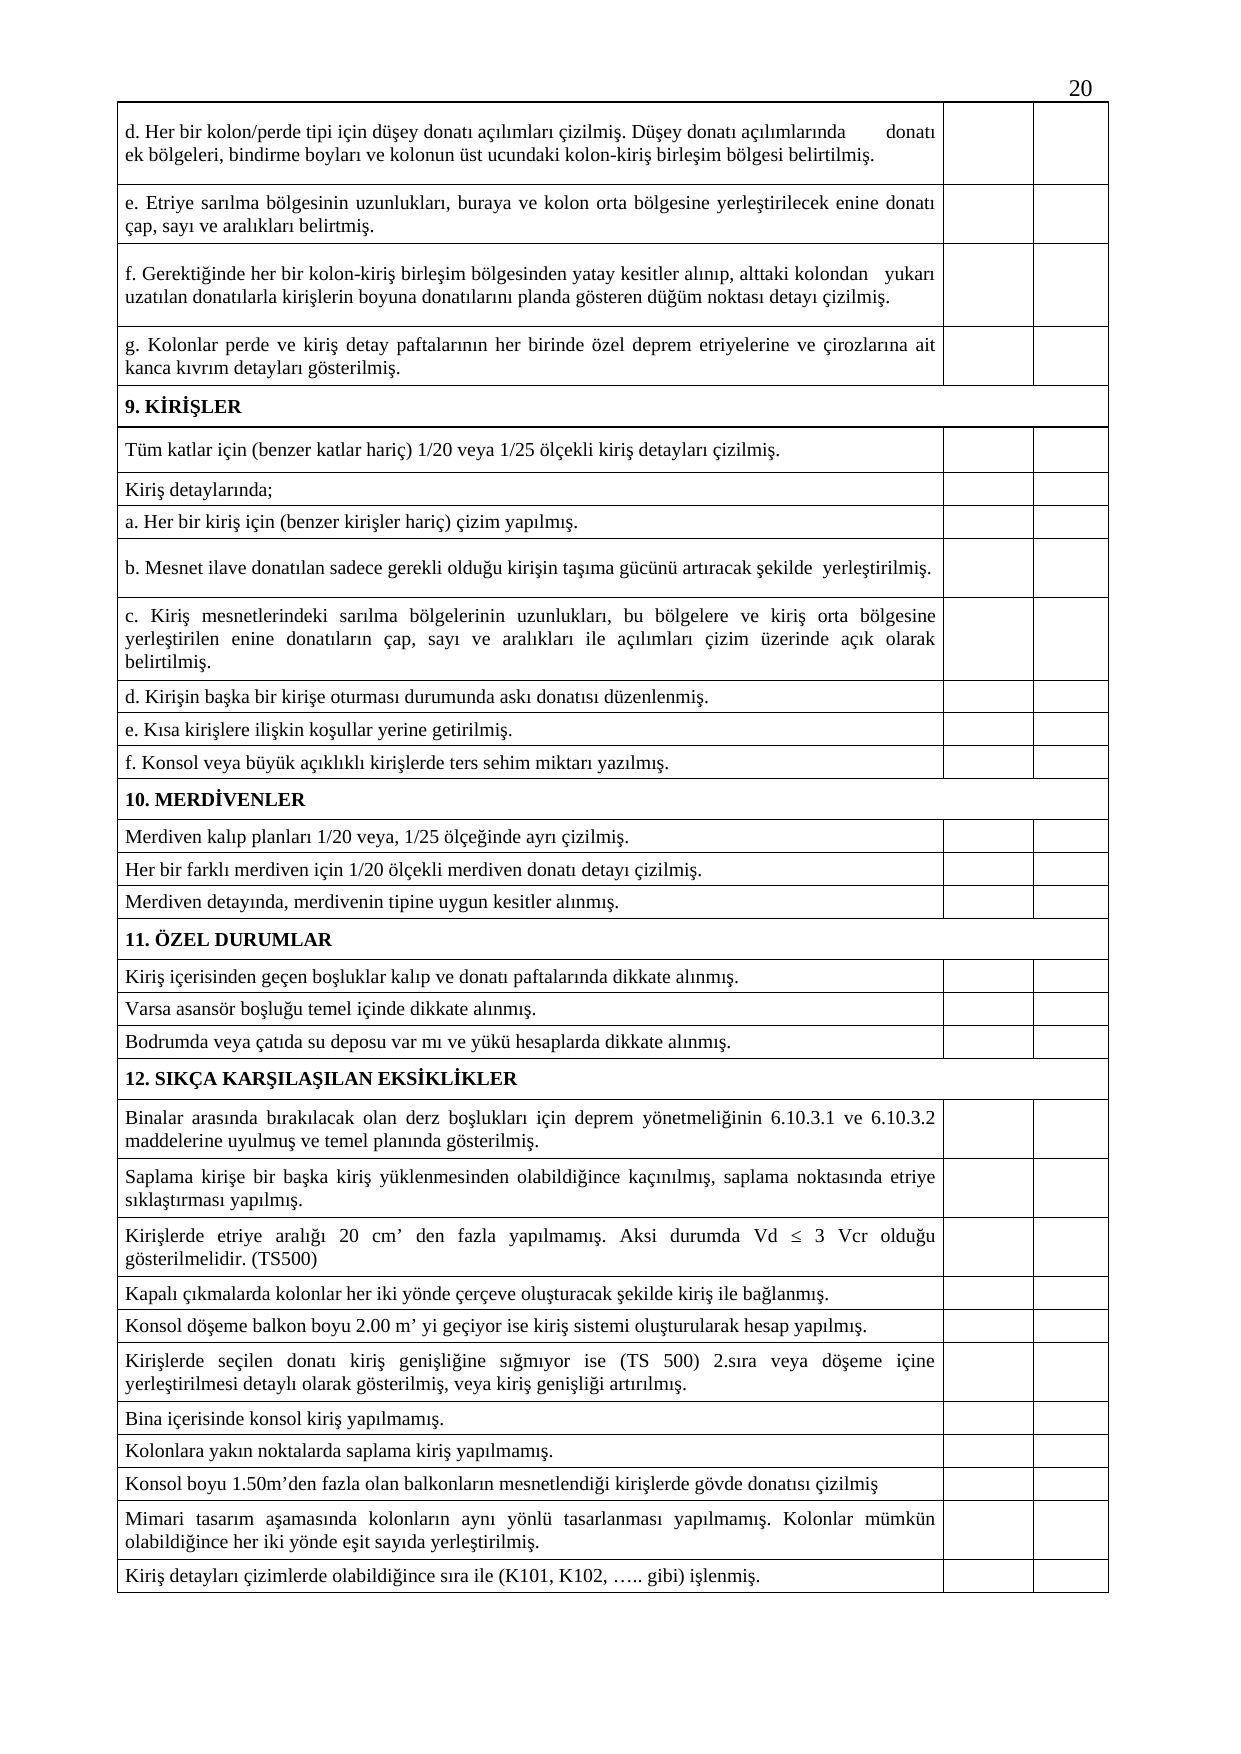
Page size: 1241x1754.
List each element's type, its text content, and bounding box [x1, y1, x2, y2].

table_cell Kolonlara yakın noktalarda saplama kiriş yapılmamış. [118, 1435, 943, 1467]
table_cell Konsol döşeme balkon boyu 2.00 m’ yi geçiyor ise kiriş sistemi oluşturularak hesap yapılmış. [118, 1310, 943, 1342]
table_cell 9. KİRİŞLER [118, 386, 1108, 426]
table_cell f. Konsol veya büyük açıklıklı kirişlerde ters sehim miktarı yazılmış. [118, 746, 943, 778]
table_cell [944, 1560, 1033, 1592]
table_cell Saplama kirişe bir başka kiriş yüklenmesinden olabildiğince kaçınılmış, saplama noktasında etriye sıklaştırması yapılmış. [118, 1159, 943, 1217]
table_cell [1034, 1159, 1108, 1217]
table_cell [1034, 598, 1108, 679]
table_cell Mimari tasarım aşamasında kolonların aynı yönlü tasarlanması yapılmamış. Kolonlar mümkün olabildiğince her iki yönde eşit sayıda yerleştirilmiş. [118, 1501, 943, 1559]
table_cell [1034, 746, 1108, 778]
table_cell [944, 244, 1033, 326]
table_cell [944, 1159, 1033, 1217]
table_cell [944, 185, 1033, 243]
table_cell [944, 1277, 1033, 1309]
table_cell [1034, 1402, 1108, 1434]
table_cell Kiriş detayları çizimlerde olabildiğince sıra ile (K101, K102, ….. gibi) işlenmiş. [118, 1560, 943, 1592]
table_cell [944, 713, 1033, 745]
table_cell [944, 327, 1033, 385]
table_cell [1034, 713, 1108, 745]
table_cell Bodrumda veya çatıda su deposu var mı ve yükü hesaplarda dikkate alınmış. [118, 1026, 943, 1057]
table_cell [944, 473, 1033, 505]
table_cell [1034, 428, 1108, 472]
table_cell b. Mesnet ilave donatılan sadece gerekli olduğu kirişin taşıma gücünü artıracak şekilde yerleştirilmiş. [118, 539, 943, 597]
table_cell [1034, 993, 1108, 1025]
table_cell 10. MERDİVENLER [118, 779, 1108, 819]
table_cell e. Etriye sarılma bölgesinin uzunlukları, buraya ve kolon orta bölgesine yerleştirilecek enine donatı çap, sayı ve aralıkları belirtmiş. [118, 185, 943, 243]
table_cell [1034, 1435, 1108, 1467]
table_cell [1034, 473, 1108, 505]
table_cell [1034, 1218, 1108, 1276]
table_cell [1034, 103, 1108, 184]
table_cell [944, 1310, 1033, 1342]
table_cell [944, 1026, 1033, 1057]
table_cell [944, 853, 1033, 885]
table_cell f. Gerektiğinde her bir kolon-kiriş birleşim bölgesinden yatay kesitler alınıp, alttaki kolondan yukarı uzatılan donatılarla kirişlerin boyuna donatılarını planda gösteren düğüm noktası detayı çizilmiş. [118, 244, 943, 326]
table_cell [1034, 1343, 1108, 1401]
table_cell [1034, 1468, 1108, 1500]
table_cell [944, 1468, 1033, 1500]
table_cell g. Kolonlar perde ve kiriş detay paftalarının her birinde özel deprem etriyelerine ve çirozlarına ait kanca kıvrım detayları gösterilmiş. [118, 327, 943, 385]
table_cell [1034, 853, 1108, 885]
table_cell d. Kirişin başka bir kirişe oturması durumunda askı donatısı düzenlenmiş. [118, 681, 943, 712]
table_cell [1034, 1310, 1108, 1342]
table_cell Kirişlerde seçilen donatı kiriş genişliğine sığmıyor ise (TS 500) 2.sıra veya döşeme içine yerleştirilmesi detaylı olarak gösterilmiş, veya kiriş genişliği artırılmış. [118, 1343, 943, 1401]
table_cell [944, 539, 1033, 597]
table_cell 11. ÖZEL DURUMLAR [118, 919, 1108, 959]
table_cell [944, 993, 1033, 1025]
table_cell [944, 820, 1033, 852]
table_cell Kirişlerde etriye aralığı 20 cm’ den fazla yapılmamış. Aksi durumda Vd ≤ 3 Vcr olduğu gösterilmelidir. (TS500) [118, 1218, 943, 1276]
table_cell [1034, 960, 1108, 992]
table_cell [944, 428, 1033, 472]
table_cell [944, 1501, 1033, 1559]
table_cell [1034, 539, 1108, 597]
table_cell [944, 886, 1033, 918]
table_cell [944, 960, 1033, 992]
table_cell c. Kiriş mesnetlerindeki sarılma bölgelerinin uzunlukları, bu bölgelere ve kiriş orta bölgesine yerleştirilen enine donatıların çap, sayı ve aralıkları ile açılımları çizim üzerinde açık olarak belirtilmiş. [118, 598, 943, 679]
table_cell a. Her bir kiriş için (benzer kirişler hariç) çizim yapılmış. [118, 506, 943, 538]
table_cell Konsol boyu 1.50m’den fazla olan balkonların mesnetlendiği kirişlerde gövde donatısı çizilmiş [118, 1468, 943, 1500]
table_cell [1034, 1100, 1108, 1158]
table_cell [944, 506, 1033, 538]
table_cell [944, 598, 1033, 679]
table_cell [1034, 681, 1108, 712]
table_cell [1034, 1560, 1108, 1592]
table_cell [1034, 244, 1108, 326]
table_cell [1034, 1501, 1108, 1559]
table_cell Bina içerisinde konsol kiriş yapılmamış. [118, 1402, 943, 1434]
table_cell Varsa asansör boşluğu temel içinde dikkate alınmış. [118, 993, 943, 1025]
table_cell [944, 103, 1033, 184]
table_cell d. Her bir kolon/perde tipi için düşey donatı açılımları çizilmiş. Düşey donatı açılımlarında donatı ek bölgeleri, bindirme boyları ve kolonun üst ucundaki kolon-kiriş birleşim bölgesi belirtilmiş. [118, 103, 943, 184]
table_cell [1034, 185, 1108, 243]
table_cell [944, 1435, 1033, 1467]
table_cell 12. SIKÇA KARŞILAŞILAN EKSİKLİKLER [118, 1059, 1108, 1099]
table_cell [944, 746, 1033, 778]
table_cell Merdiven detayında, merdivenin tipine uygun kesitler alınmış. [118, 886, 943, 918]
table_cell Merdiven kalıp planları 1/20 veya, 1/25 ölçeğinde ayrı çizilmiş. [118, 820, 943, 852]
table_cell [944, 1100, 1033, 1158]
table_cell [1034, 820, 1108, 852]
table_cell [944, 1218, 1033, 1276]
table_cell [1034, 1026, 1108, 1057]
table_cell [1034, 886, 1108, 918]
table_cell [1034, 1277, 1108, 1309]
table_cell Tüm katlar için (benzer katlar hariç) 1/20 veya 1/25 ölçekli kiriş detayları çizilmiş. [118, 428, 943, 472]
table_cell [944, 1402, 1033, 1434]
table_cell Kiriş içerisinden geçen boşluklar kalıp ve donatı paftalarında dikkate alınmış. [118, 960, 943, 992]
table_cell [1034, 327, 1108, 385]
table_cell Kapalı çıkmalarda kolonlar her iki yönde çerçeve oluşturacak şekilde kiriş ile bağlanmış. [118, 1277, 943, 1309]
table_cell [944, 1343, 1033, 1401]
table_cell Her bir farklı merdiven için 1/20 ölçekli merdiven donatı detayı çizilmiş. [118, 853, 943, 885]
table_cell e. Kısa kirişlere ilişkin koşullar yerine getirilmiş. [118, 713, 943, 745]
table_cell Binalar arasında bırakılacak olan derz boşlukları için deprem yönetmeliğinin 6.10.3.1 ve 6.10.3.2 maddelerine uyulmuş ve temel planında gösterilmiş. [118, 1100, 943, 1158]
table_cell [944, 681, 1033, 712]
table_cell [1034, 506, 1108, 538]
table_cell Kiriş detaylarında; [118, 473, 943, 505]
